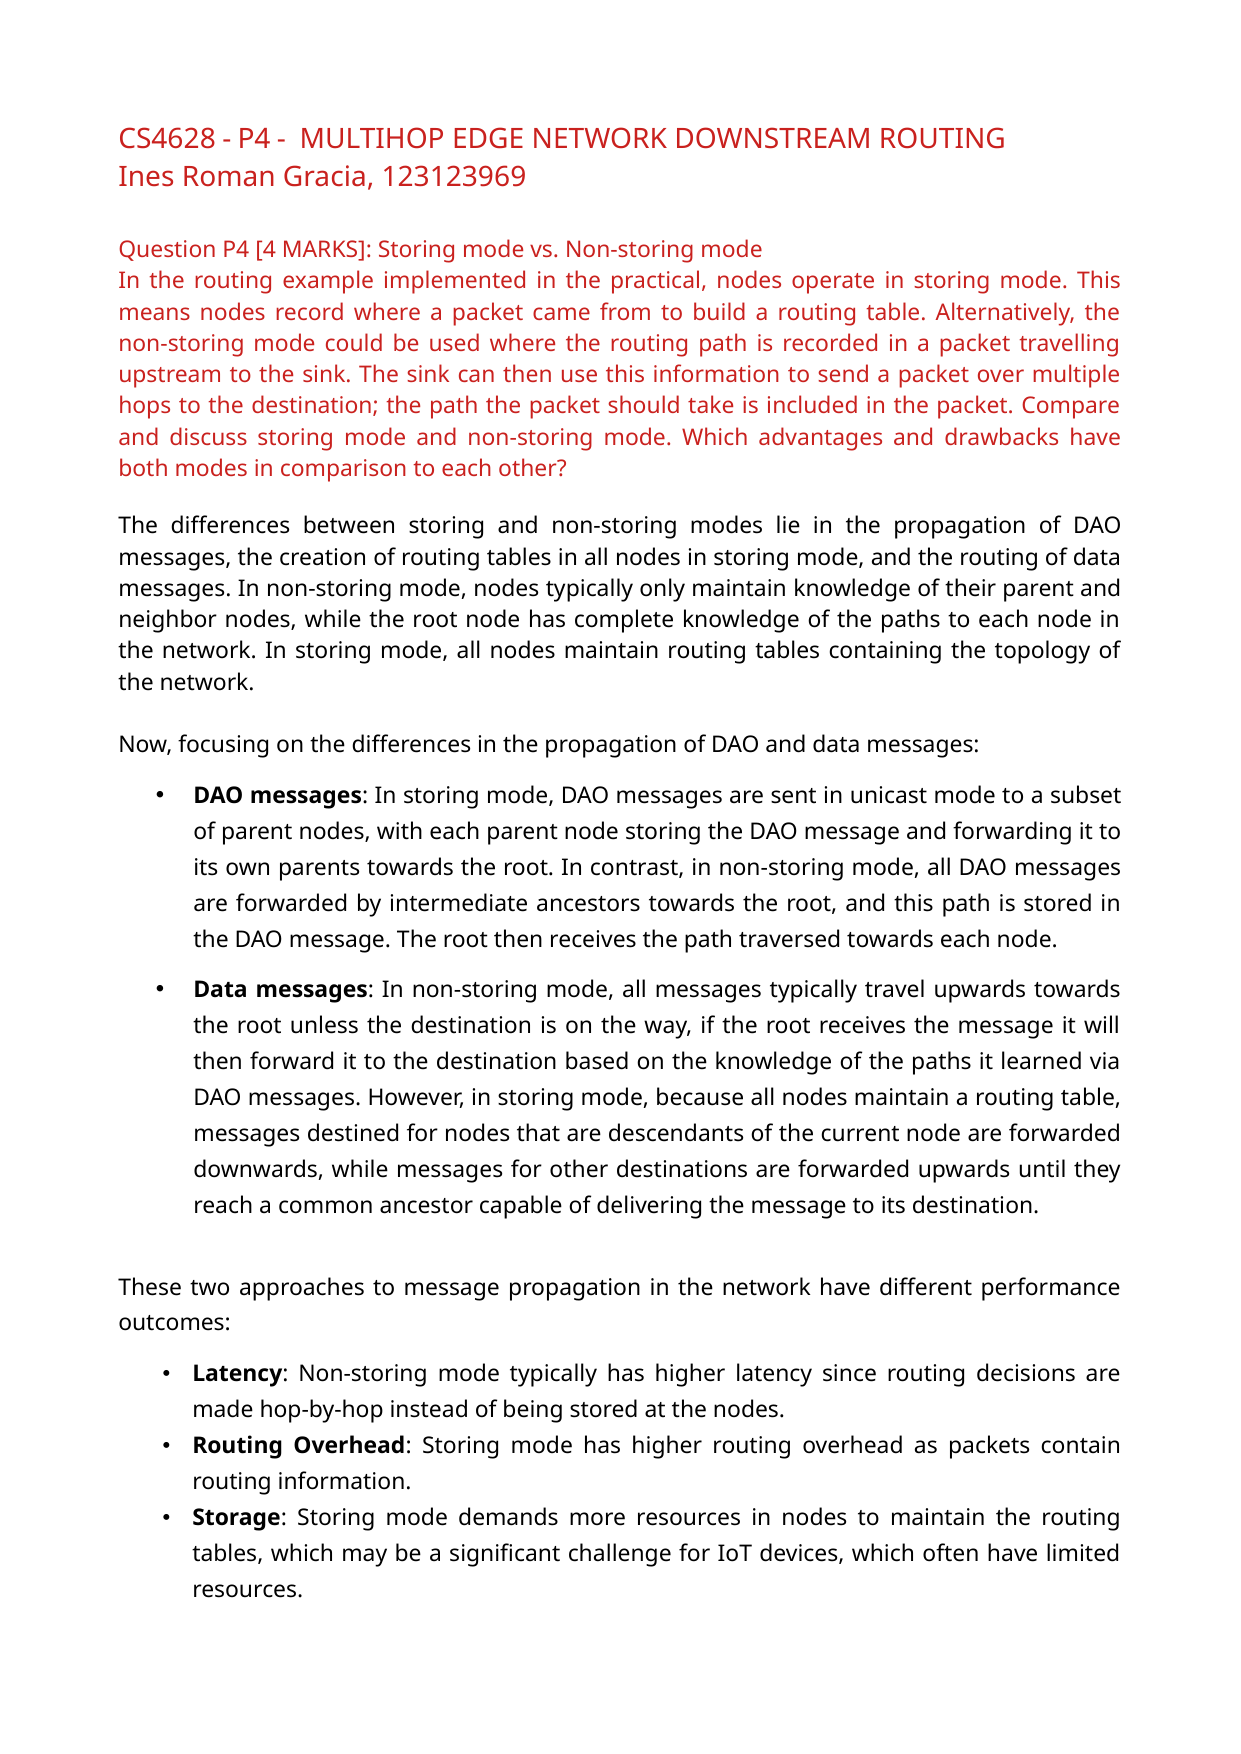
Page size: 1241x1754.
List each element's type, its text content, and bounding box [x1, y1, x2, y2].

list Storage: Storing mode demands more resources in nodes to maintain the routing tables, which may be a significant challenge for IoT devices, which often have limited resources. [162, 1501, 1122, 1604]
text The differences between storing and non-storing modes lie in the propagation of DAO messages, the creation of routing tables in all nodes in storing mode, and the routing of data messages. In non-storing mode, nodes typically only maintain knowledge of their parent and neighbor nodes, while the root node has complete knowledge of the paths to each node in the network. In storing mode, all nodes maintain routing tables containing the topology of the network. [118, 509, 1122, 697]
text Now, focusing on the differences in the propagation of DAO and data messages: [118, 728, 1122, 759]
list Latency: Non-storing mode typically has higher latency since routing decisions are made hop-by-hop instead of being stored at the nodes. [162, 1357, 1122, 1424]
text In the routing example implemented in the practical, nodes operate in storing mode. This means nodes record where a packet came from to build a routing table. Alternatively, the non-storing mode could be used where the routing path is recorded in a packet travelling upstream to the sink. The sink can then use this information to send a packet over multiple hops to the destination; the path the packet should take is included in the packet. Compare and discuss storing mode and non-storing mode. Which advantages and drawbacks have both modes in comparison to each other? [118, 264, 1122, 483]
text CS4628 - P4 - MULTIHOP EDGE NETWORK DOWNSTREAM ROUTING Ines Roman Gracia, 123123969 [118, 118, 1122, 195]
list DAO messages: In storing mode, DAO messages are sent in unicast mode to a subset of parent nodes, with each parent node storing the DAO message and forwarding it to its own parents towards the root. In contrast, in non-storing mode, all DAO messages are forwarded by intermediate ancestors towards the root, and this path is stored in the DAO message. The root then receives the path traversed towards each node. [156, 779, 1122, 954]
text Question P4 [4 MARKS]: Storing mode vs. Non-storing mode [118, 233, 1122, 264]
list Data messages: In non-storing mode, all messages typically travel upwards towards the root unless the destination is on the way, if the root receives the message it will then forward it to the destination based on the knowledge of the paths it learned via DAO messages. However, in storing mode, because all nodes maintain a routing table, messages destined for nodes that are descendants of the current node are forwarded downwards, while messages for other destinations are forwarded upwards until they reach a common ancestor capable of delivering the message to its destination. [156, 973, 1122, 1220]
list Routing Overhead: Storing mode has higher routing overhead as packets contain routing information. [162, 1429, 1122, 1496]
text These two approaches to message propagation in the network have different performance outcomes: [118, 1270, 1122, 1338]
